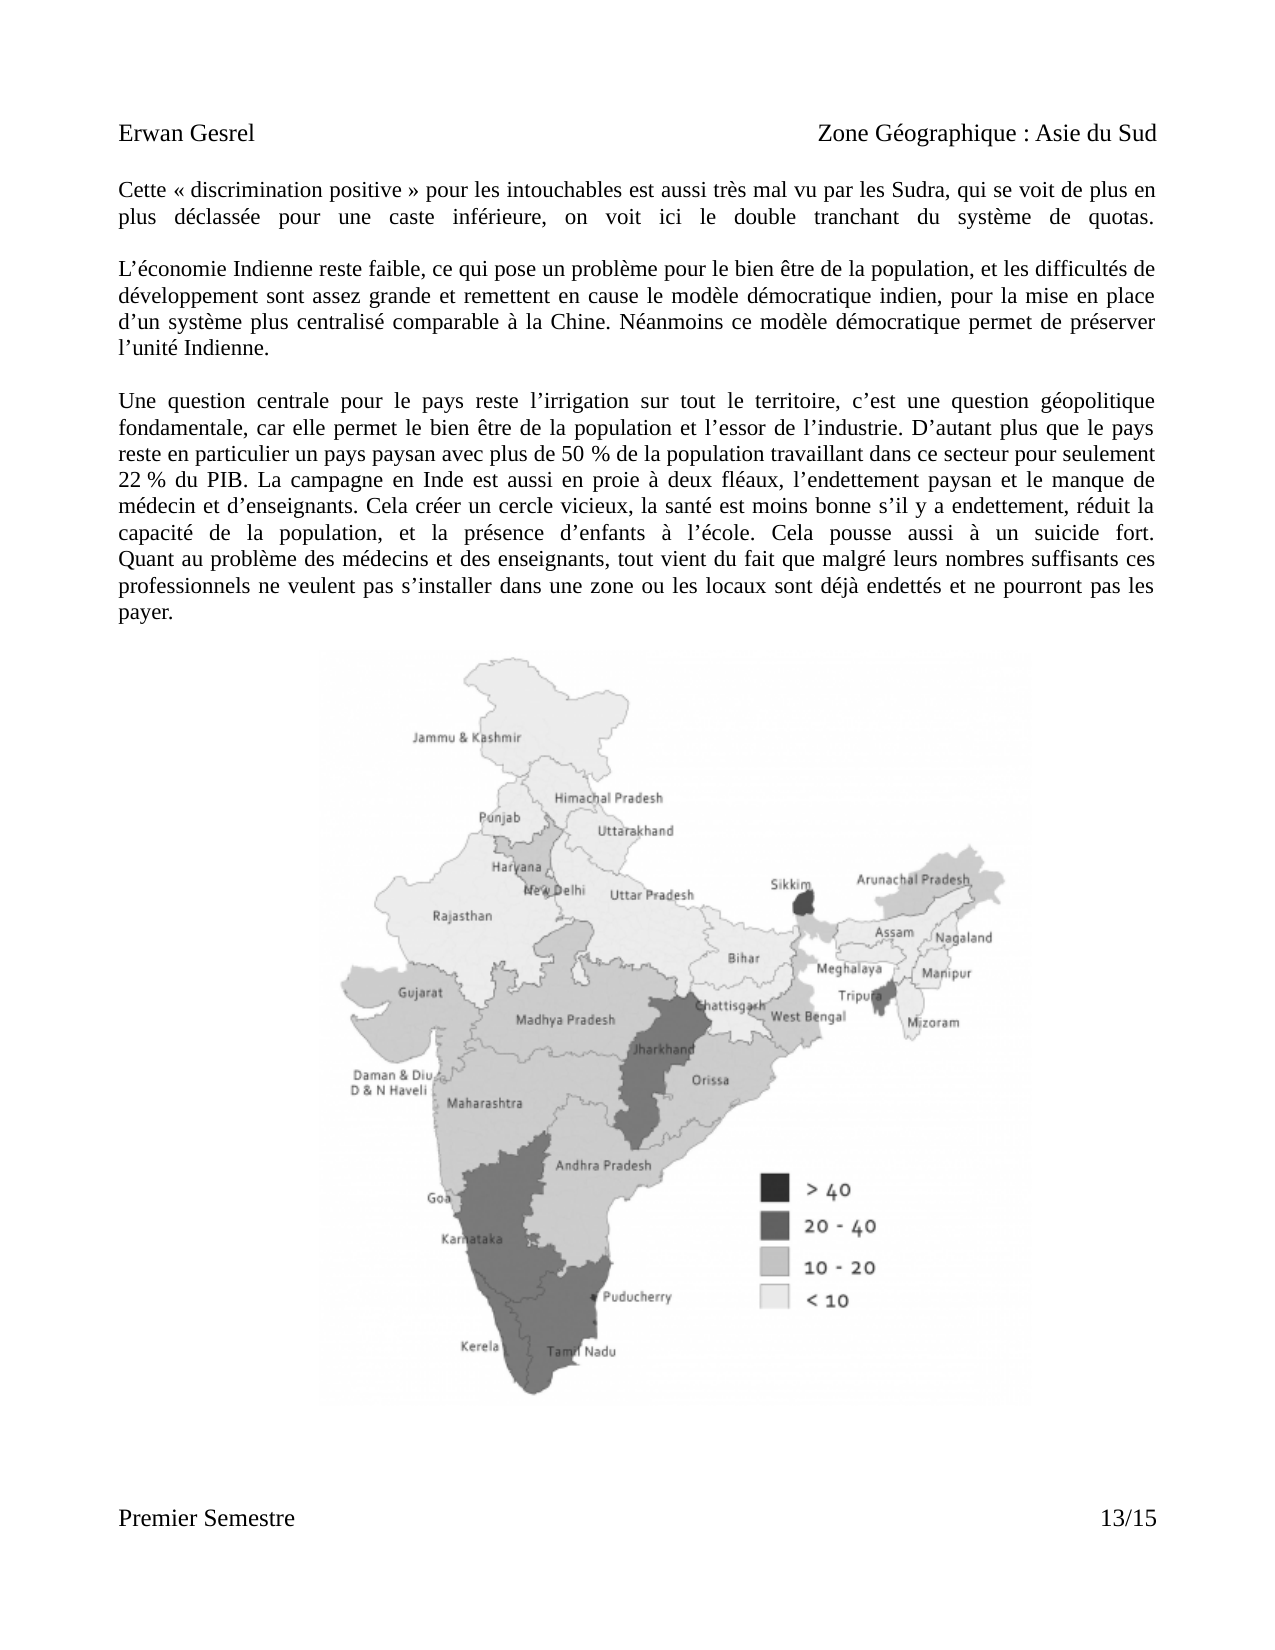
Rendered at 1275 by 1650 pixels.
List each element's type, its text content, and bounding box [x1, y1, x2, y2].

picture [318, 650, 1032, 1406]
text Cette « discrimination positive » pour les intouchables est aussi très mal vu par les Sudra, qui se voit de plus en plus déclassée pour une caste inférieure, on voit ici le double tranchant du système de quotas. [118, 176, 1157, 255]
text L’économie Indienne reste faible, ce qui pose un problème pour le bien être de la population, et les difficultés de développement sont assez grande et remettent en cause le modèle démocratique indien, pour la mise en place d’un système plus centralisé comparable à la Chine. Néanmoins ce modèle démocratique permet de préserver l’unité Indienne. [118, 255, 1157, 361]
text Une question centrale pour le pays reste l’irrigation sur tout le territoire, c’est une question géopolitique fondamentale, car elle permet le bien être de la population et l’essor de l’industrie. D’autant plus que le pays reste en particulier un pays paysan avec plus de 50 % de la population travaillant dans ce secteur pour seulement 22 % du PIB. La campagne en Inde est aussi en proie à deux fléaux, l’endettement paysan et le manque de médecin et d’enseignants. Cela créer un cercle vicieux, la santé est moins bonne s’il y a endettement, réduit la capacité de la population, et la présence d’enfants à l’école. Cela pousse aussi à un suicide fort. Quant au problème des médecins et des enseignants, tout vient du fait que malgré leurs nombres suffisants ces professionnels ne veulent pas s’installer dans une zone ou les locaux sont déjà endettés et ne pourront pas les payer. [118, 387, 1157, 624]
